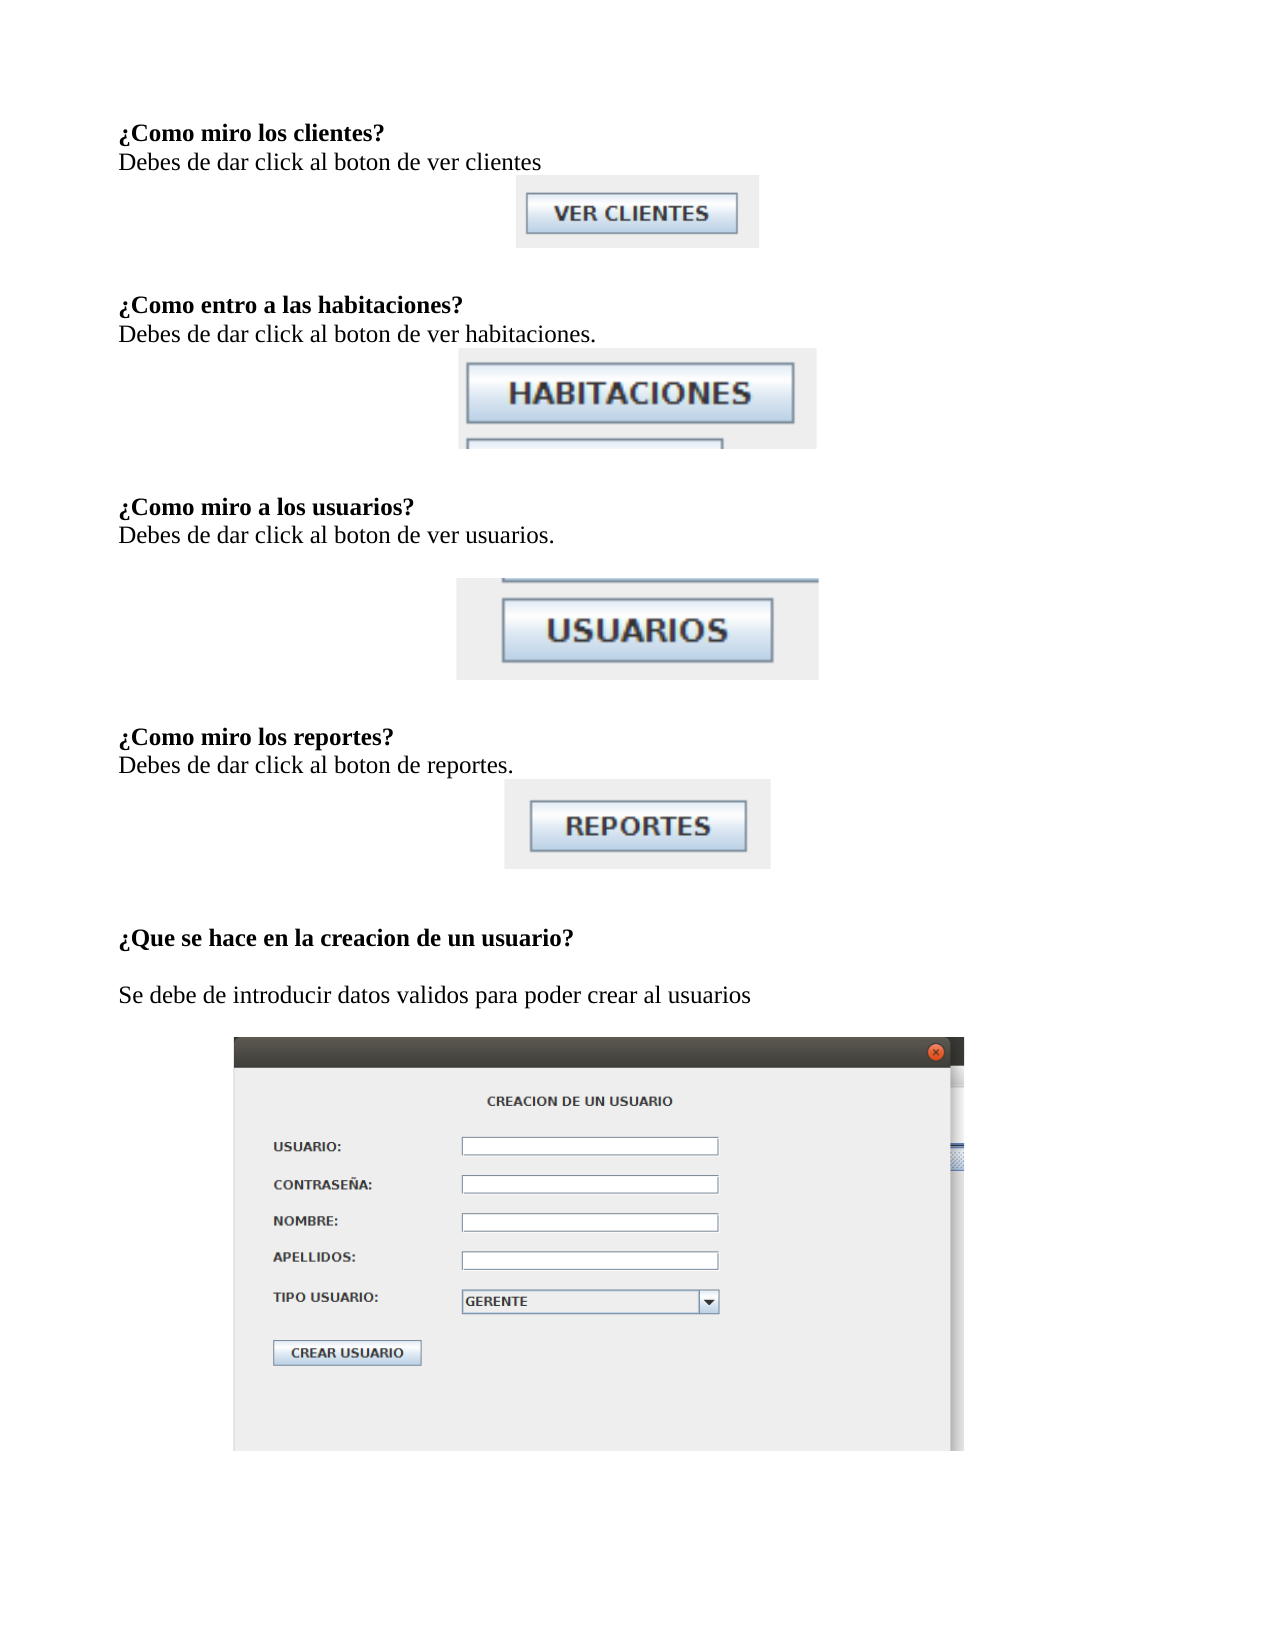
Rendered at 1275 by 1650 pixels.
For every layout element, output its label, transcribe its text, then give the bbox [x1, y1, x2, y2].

text ¿Que se hace en la creacion de un usuario? [118, 923, 1157, 952]
picture [515, 175, 591, 248]
text ¿Como miro los reportes? [118, 722, 1157, 751]
text ¿Como miro a los usuarios? [118, 492, 1157, 521]
picture [458, 348, 570, 449]
text Debes de dar click al boton de ver habitaciones. [118, 319, 1157, 348]
text ¿Como entro a las habitaciones? [118, 291, 1157, 319]
text Debes de dar click al boton de reportes. [118, 751, 1157, 779]
picture [233, 1037, 570, 1451]
text ¿Como miro los clientes? [118, 118, 1157, 147]
text Debes de dar click al boton de ver clientes [118, 147, 1157, 176]
picture [456, 578, 561, 680]
text Debes de dar click al boton de ver usuarios. [118, 521, 1157, 549]
text Se debe de introducir datos validos para poder crear al usuarios [118, 981, 1157, 1009]
picture [504, 779, 582, 869]
